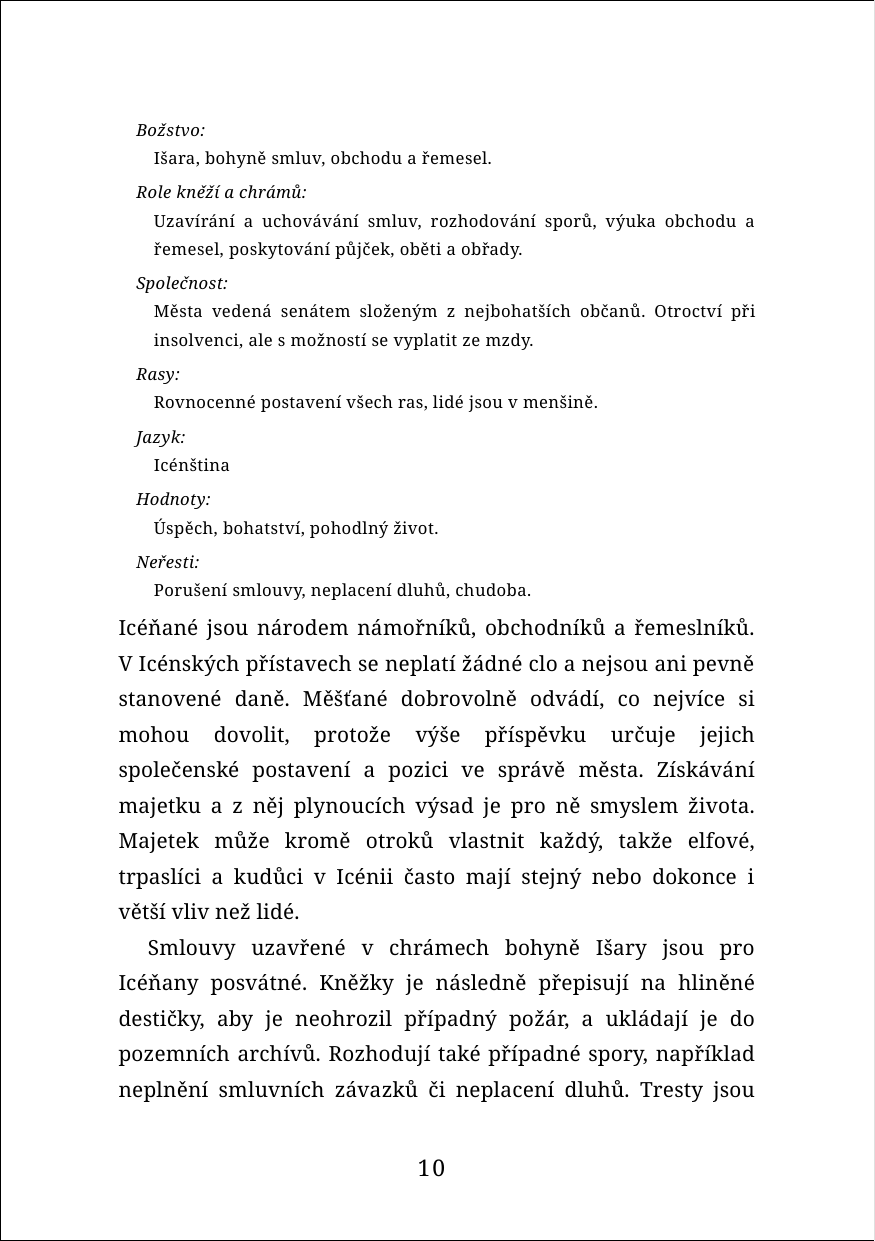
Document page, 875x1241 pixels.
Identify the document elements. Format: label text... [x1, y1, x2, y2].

list Rasy: Rovnocenné postavení všech ras, lidé jsou v menšině. [136, 363, 756, 414]
list Božstvo: Išara, bohyně smluv, obchodu a řemesel. [136, 118, 756, 169]
list Jazyk: Icénština [136, 425, 756, 476]
text Icéňané jsou národem námořníků, obchodníků a řemeslníků. V Icénských přístavech se neplatí žádné clo a nejsou ani pevně stanovené daně. Měšťané dobrovolně odvádí, co nejvíce si mohou dovolit, protože výše příspěvku určuje jejich společenské postavení a pozici ve správě města. Získávání majetku a z něj plynoucích výsad je pro ně smyslem života. Majetek může kromě otroků vlastnit každý, takže elfové, trpaslíci a kudůci v Icénii často mají stejný nebo dokonce i větší vliv než lidé. Smlouvy uzavřené v chrámech bohyně Išary jsou pro Icéňany posvátné. Kněžky je následně přepisují na hliněné destičky, aby je neohrozil případný požár, a ukládají je do pozemních archívů. Rozhodují také případné spory, například neplnění smluvních závazků či neplacení dluhů. Tresty jsou [118, 613, 756, 1103]
list Společnost: Města vedená senátem složeným z nejbohatších občanů. Otroctví při insolvenci, ale s možností se vyplatit ze mzdy. [136, 272, 756, 351]
list Hodnoty: Úspěch, bohatství, pohodlný život. [136, 488, 756, 539]
list Role kněží a chrámů: Uzavírání a uchovávání smluv, rozhodování sporů, výuka obchodu a řemesel, poskytování půjček, oběti a obřady. [136, 181, 756, 260]
list Neřesti: Porušení smlouvy, neplacení dluhů, chudoba. [136, 551, 756, 602]
